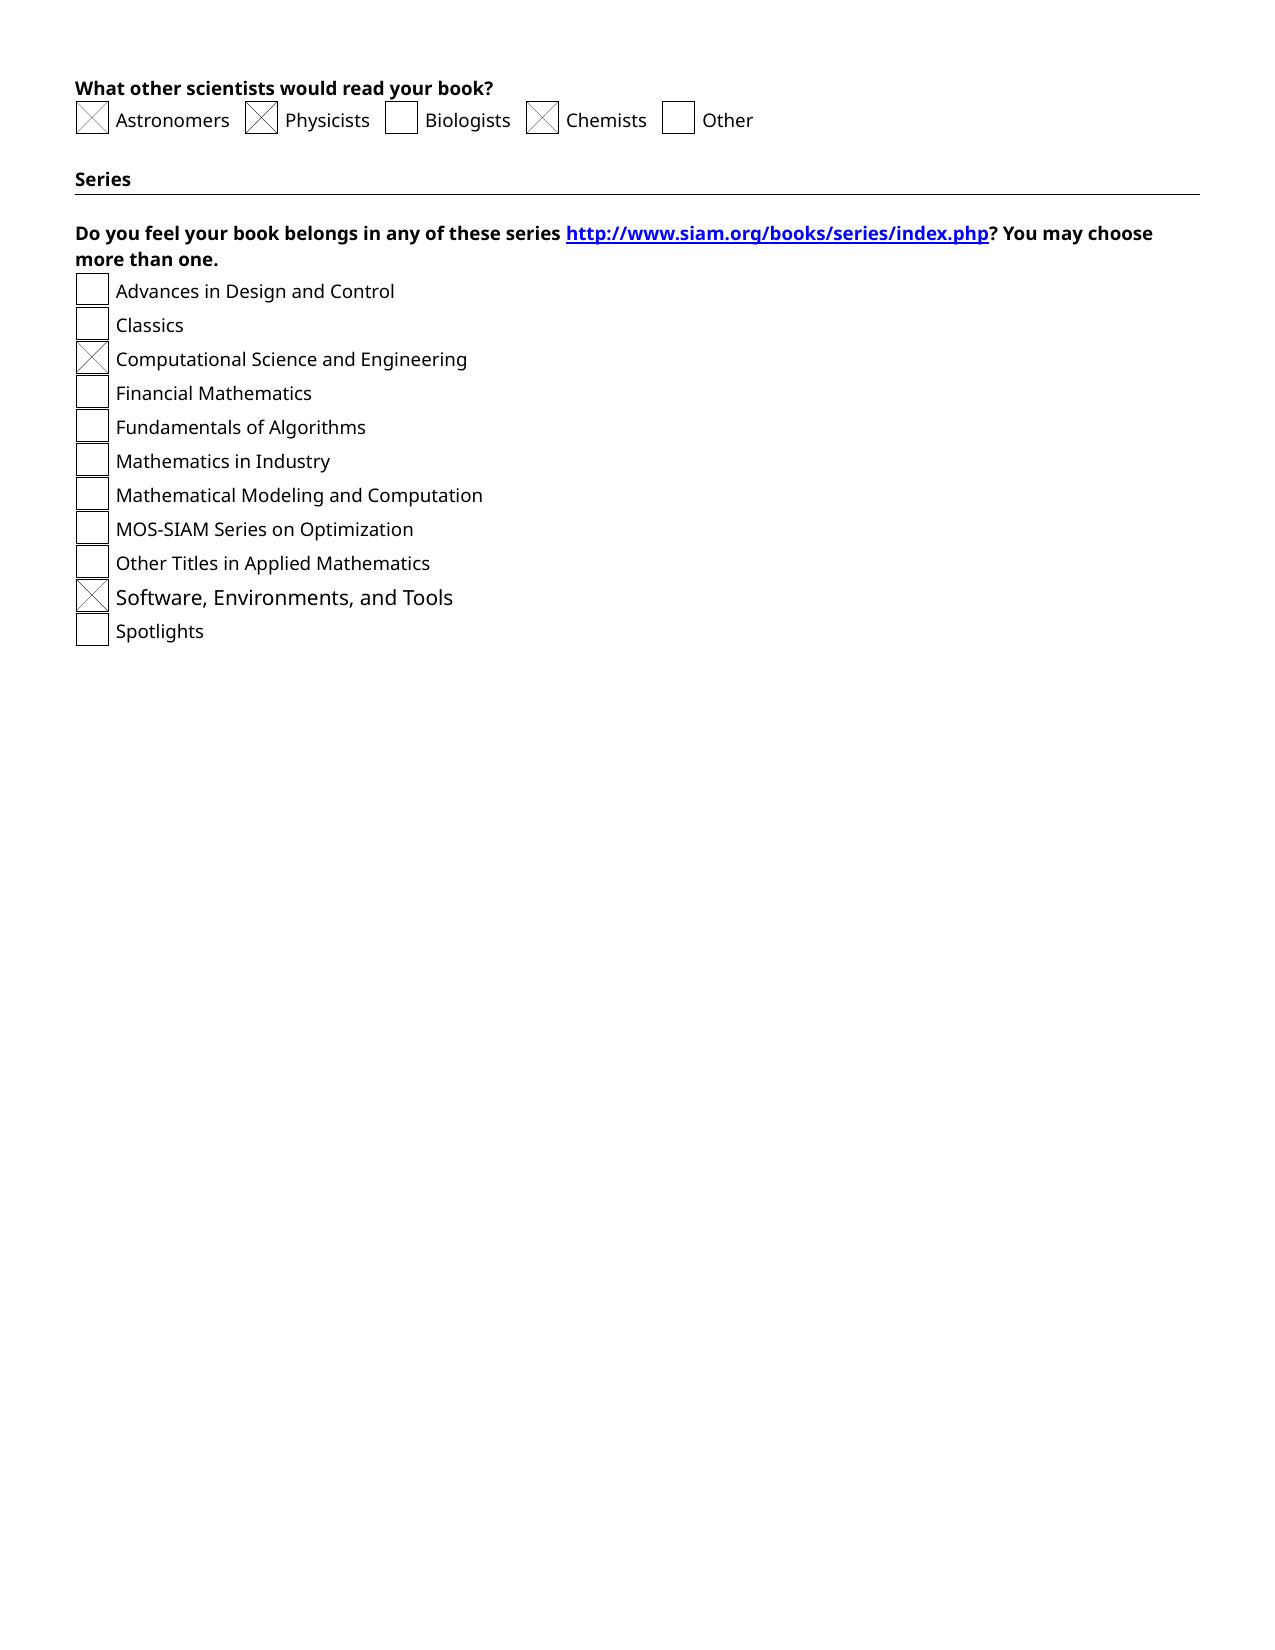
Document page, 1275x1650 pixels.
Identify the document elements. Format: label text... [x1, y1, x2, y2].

text Other [695, 101, 1200, 134]
text MOS-SIAM Series on Optimization [75, 510, 1200, 544]
text [663, 102, 694, 133]
text Biologists [418, 101, 526, 134]
text Mathematics in Industry [75, 442, 1200, 476]
text Physicists [278, 101, 385, 134]
text Fundamentals of Algorithms [75, 408, 1200, 442]
text Software, Environments, and Tools [75, 578, 1200, 612]
text [386, 102, 417, 133]
text Chemists [559, 101, 662, 134]
text Other Titles in Applied Mathematics [75, 544, 1200, 578]
text What other scientists would read your book? [75, 75, 1200, 101]
text Series [75, 166, 1200, 194]
text Computational Science and Engineering [108, 340, 1200, 374]
text Financial Mathematics [75, 374, 1200, 408]
text Advances in Design and Control [75, 272, 1200, 306]
text Mathematical Modeling and Computation [75, 476, 1200, 510]
text Do you feel your book belongs in any of these series http://www.siam.org/books/series/index.php? You may choose more than one. [75, 221, 1200, 272]
text Classics [75, 306, 1200, 340]
text Spotlights [75, 612, 1200, 646]
text Astronomers [109, 101, 245, 134]
